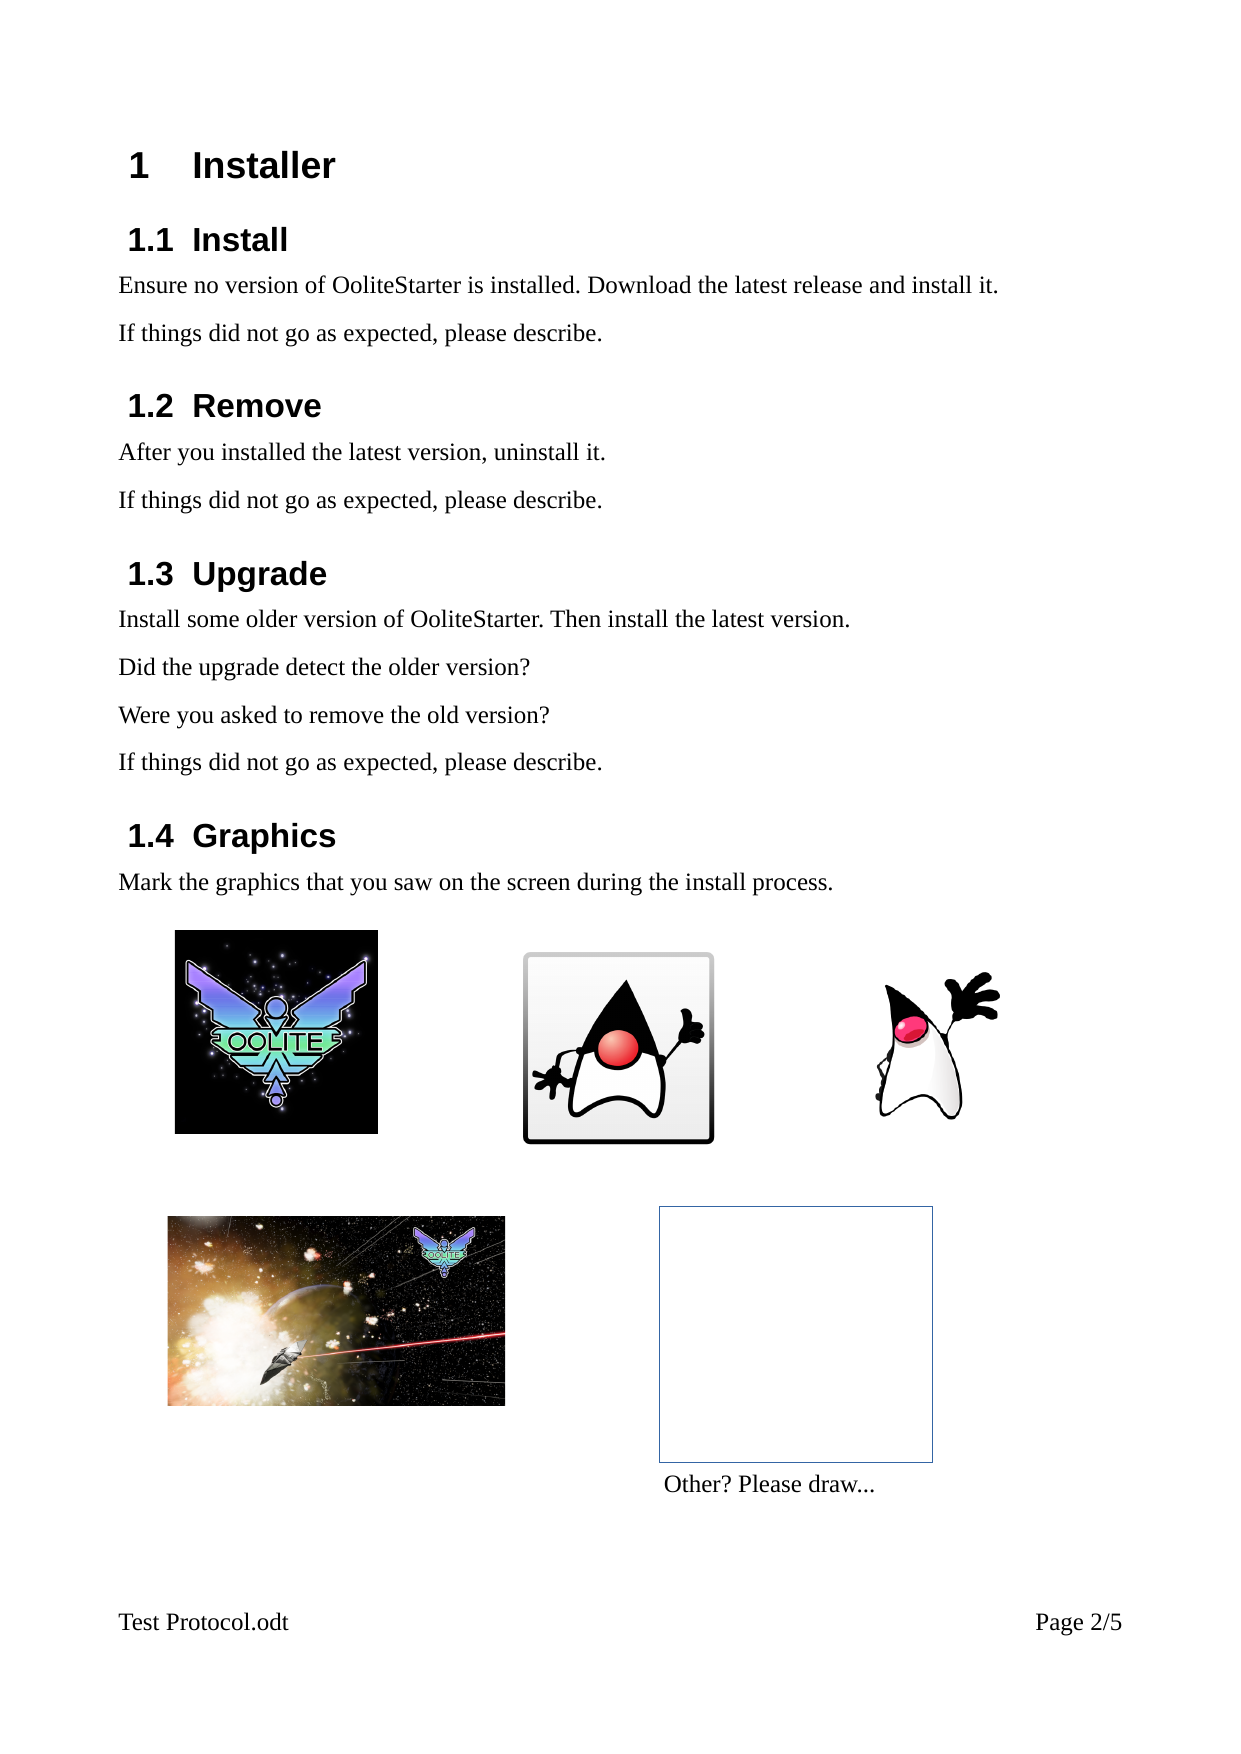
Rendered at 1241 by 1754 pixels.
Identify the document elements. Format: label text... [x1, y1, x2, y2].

picture [167, 1216, 506, 1406]
text If things did not go as expected, please describe. [118, 485, 1122, 514]
subtitle Installer [118, 143, 1122, 186]
subtitle Graphics [118, 816, 1122, 854]
text Did the upgrade detect the older version? [118, 652, 1122, 681]
picture [841, 940, 1020, 1143]
picture [174, 930, 378, 1134]
text Ensure no version of OoliteStarter is installed. Download the latest release and install it. [118, 271, 1122, 299]
subtitle Remove [118, 387, 1122, 425]
text If things did not go as expected, please describe. [118, 318, 1122, 347]
text Install some older version of OoliteStarter. Then install the latest version. [118, 604, 1122, 633]
text After you installed the latest version, uninstall it. [118, 437, 1122, 466]
picture [518, 947, 719, 1149]
subtitle Upgrade [118, 553, 1122, 592]
text If things did not go as expected, please describe. [118, 747, 1122, 776]
text Mark the graphics that you saw on the screen during the install process. [118, 867, 1122, 895]
text Were you asked to remove the old version? [118, 700, 1122, 728]
subtitle Install [118, 219, 1122, 258]
